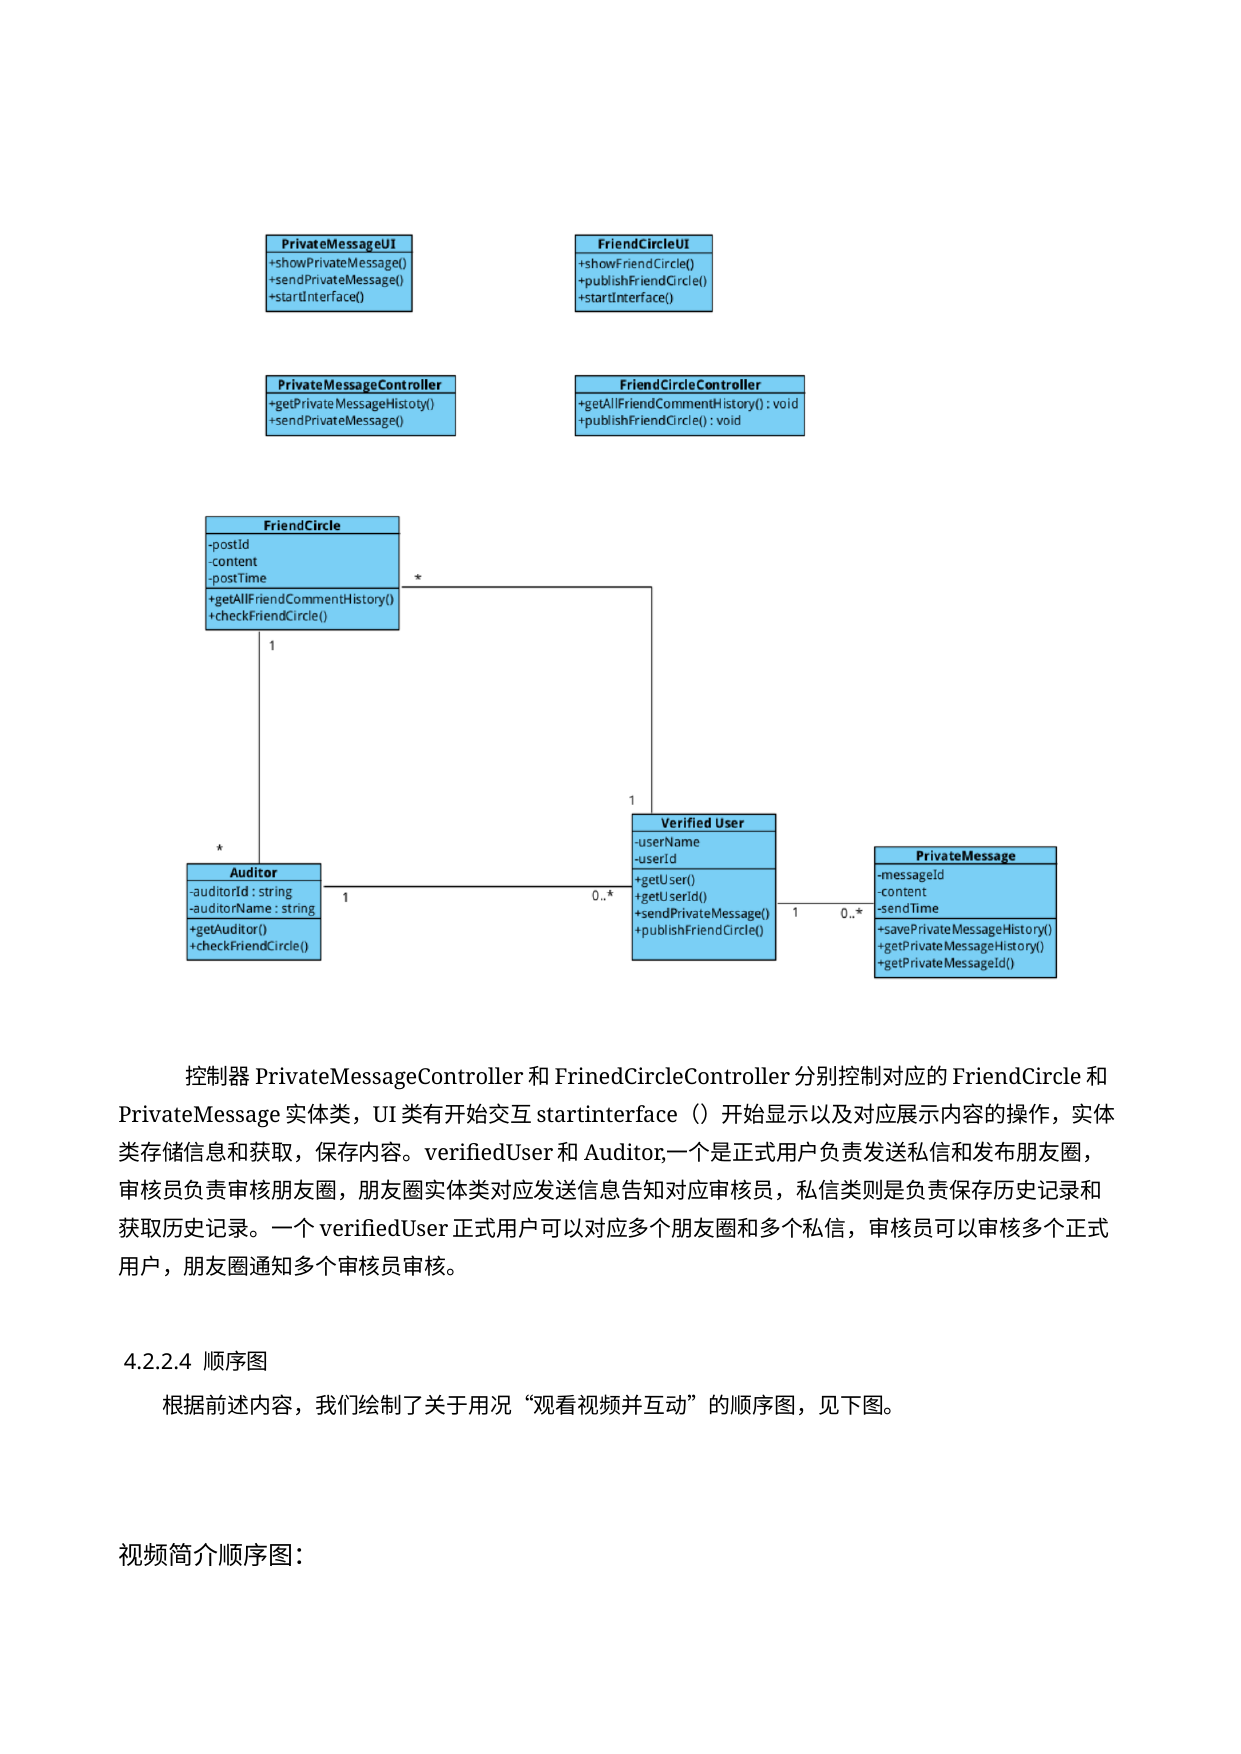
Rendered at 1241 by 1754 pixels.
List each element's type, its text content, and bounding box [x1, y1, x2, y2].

text 视频简介顺序图： [118, 1535, 1122, 1571]
text 根据前述内容，我们绘制了关于用况“观看视频并互动”的顺序图，见下图。 [118, 1388, 1122, 1420]
picture [118, 187, 1123, 1019]
text 控制器PrivateMessageController和FrinedCircleController分别控制对应的FriendCircle和PrivateMessage实体类，UI类有开始交互startinterface（）开始显示以及对应展示内容的操作，实体类存储信息和获取，保存内容。verifiedUser和Auditor,一个是正式用户负责发送私信和发布朋友圈，审核员负责审核朋友圈，朋友圈实体类对应发送信息告知对应审核员，私信类则是负责保存历史记录和获取历史记录。一个verifiedUser正式用户可以对应多个朋友圈和多个私信，审核员可以审核多个正式用户，朋友圈通知多个审核员审核。 [118, 1059, 1122, 1281]
subtitle 顺序图 [118, 1344, 1122, 1376]
